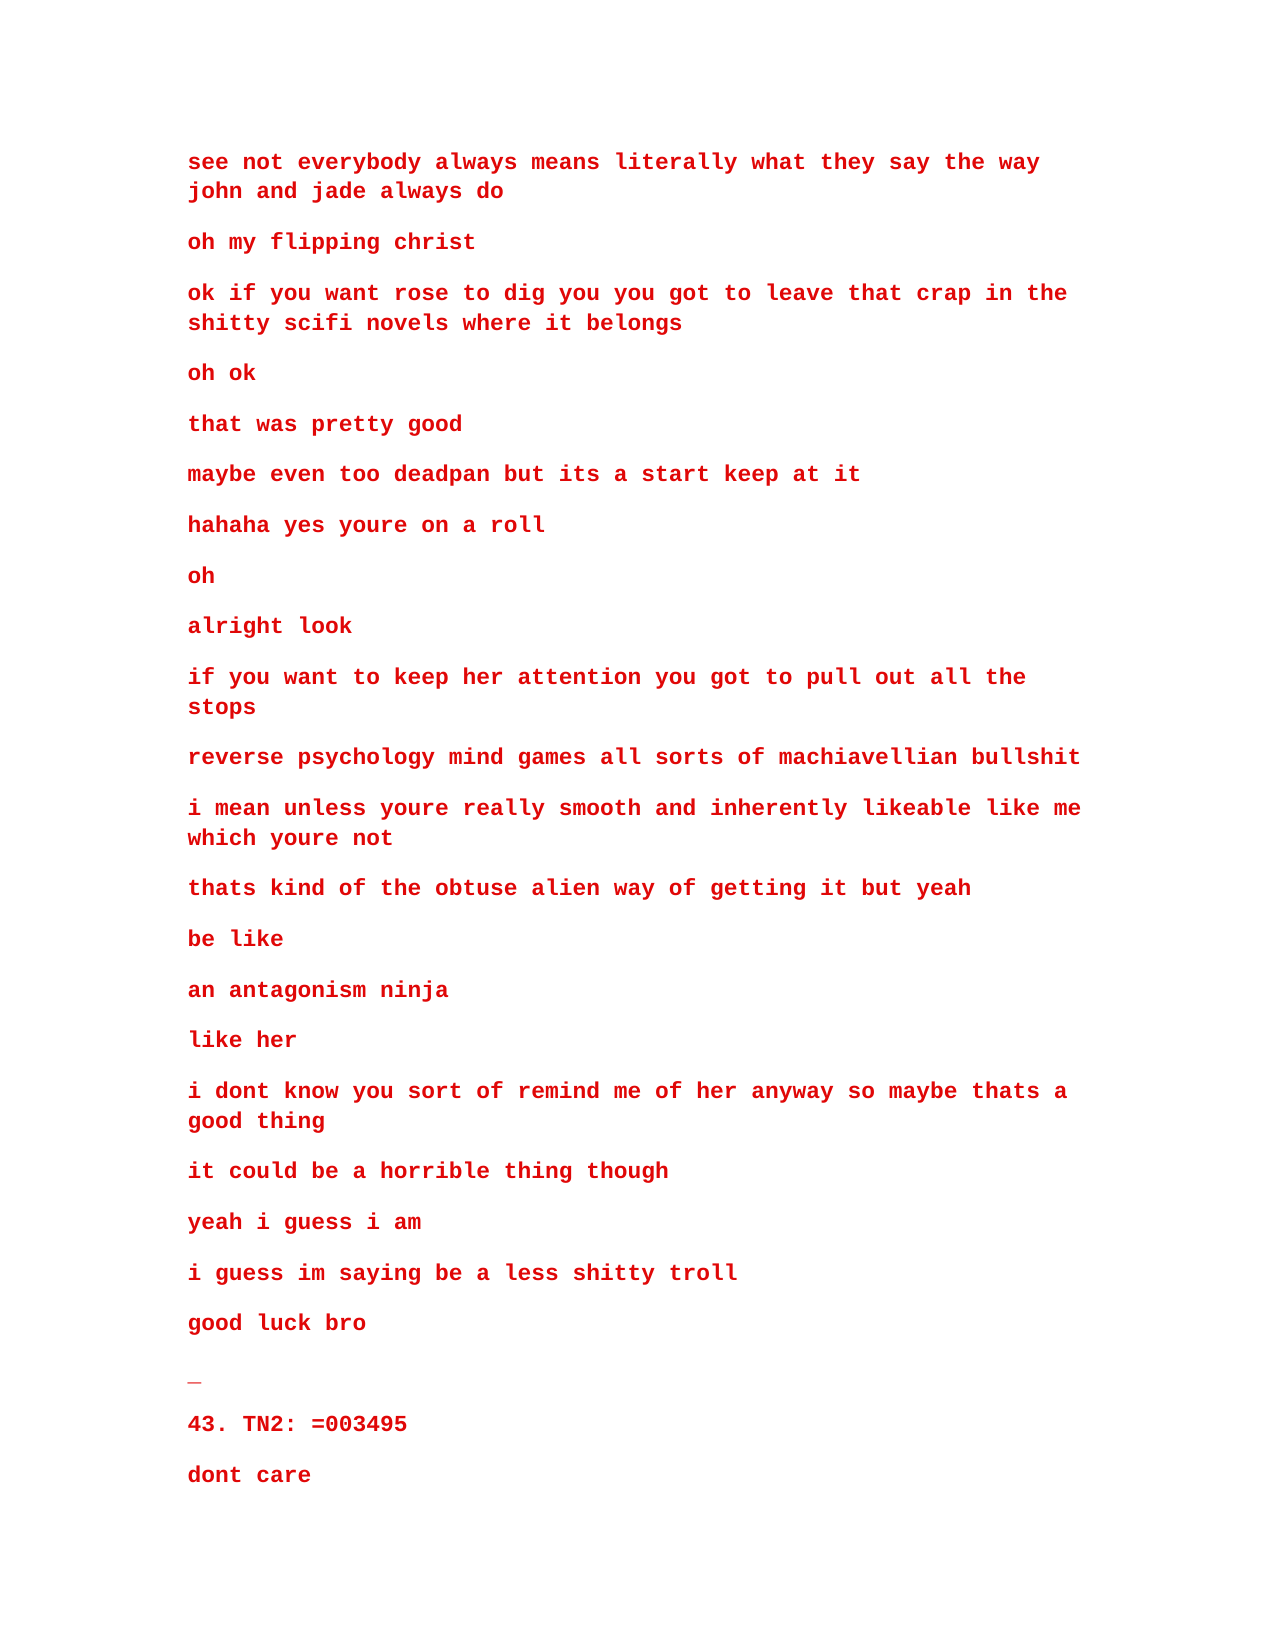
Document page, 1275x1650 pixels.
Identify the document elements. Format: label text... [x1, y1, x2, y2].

text i dont know you sort of remind me of her anyway so maybe thats a good thing [187, 1079, 1087, 1135]
text like her [187, 1028, 1087, 1054]
text if you want to keep her attention you got to pull out all the stops [187, 665, 1087, 721]
text an antagonism ninja [187, 978, 1087, 1004]
text good luck bro [187, 1311, 1087, 1337]
text reverse psychology mind games all sorts of machiavellian bullshit [187, 746, 1087, 772]
text i guess im saying be a less shitty troll [187, 1261, 1087, 1287]
text be like [187, 927, 1087, 953]
text yeah i guess i am [187, 1210, 1087, 1236]
text maybe even too deadpan but its a start keep at it [187, 463, 1087, 489]
text oh my flipping christ [187, 230, 1087, 256]
text see not everybody always means literally what they say the way john and jade always do [187, 150, 1087, 206]
text 43. TN2: =003495 [187, 1413, 1087, 1439]
text dont care [187, 1463, 1087, 1489]
text oh [187, 564, 1087, 590]
text hahaha yes youre on a roll [187, 513, 1087, 539]
text i mean unless youre really smooth and inherently likeable like me which youre not [187, 796, 1087, 852]
text _ [187, 1362, 1087, 1388]
text thats kind of the obtuse alien way of getting it but yeah [187, 877, 1087, 903]
text that was pretty good [187, 412, 1087, 438]
text alright look [187, 614, 1087, 641]
text oh ok [187, 361, 1087, 387]
text it could be a horrible thing though [187, 1159, 1087, 1186]
text ok if you want rose to dig you you got to leave that crap in the shitty scifi novels where it belongs [187, 281, 1087, 337]
